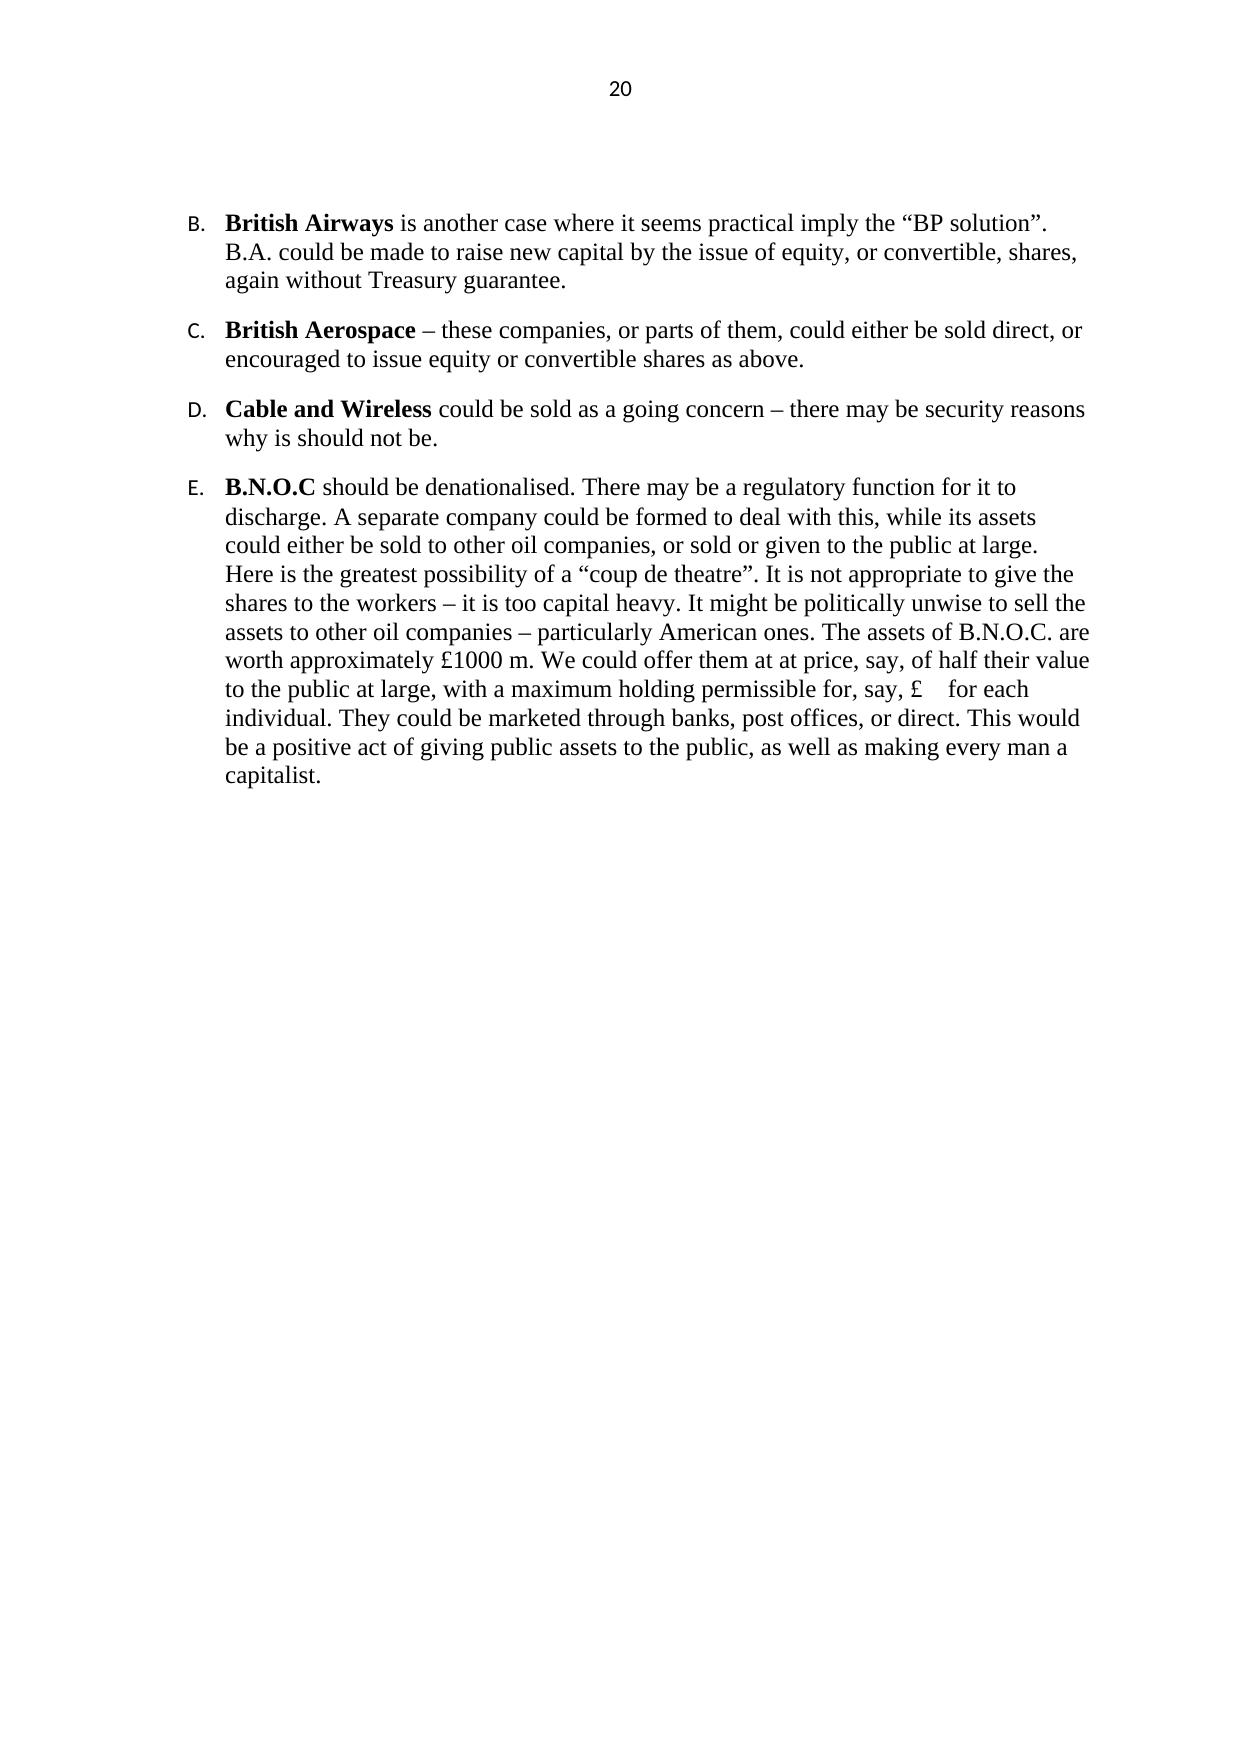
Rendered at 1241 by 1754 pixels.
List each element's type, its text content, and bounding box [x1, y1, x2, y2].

list Cable and Wireless could be sold as a going concern – there may be security reasons why is should not be. [187, 394, 1090, 452]
list British Airways is another case where it seems practical imply the “BP solution”. B.A. could be made to raise new capital by the issue of equity, or convertible, shares, again without Treasury guarantee. [187, 208, 1090, 294]
list B.N.O.C should be denationalised. There may be a regulatory function for it to discharge. A separate company could be formed to deal with this, while its assets could either be sold to other oil companies, or sold or given to the public at large. Here is the greatest possibility of a “coup de theatre”. It is not appropriate to give the shares to the workers – it is too capital heavy. It might be politically unwise to sell the assets to other oil companies – particularly American ones. The assets of B.N.O.C. are worth approximately £1000 m. We could offer them at at price, say, of half their value to the public at large, with a maximum holding permissible for, say, £ for each individual. They could be marketed through banks, post offices, or direct. This would be a positive act of giving public assets to the public, as well as making every man a capitalist. [187, 472, 1090, 789]
list British Aerospace – these companies, or parts of them, could either be sold direct, or encouraged to issue equity or convertible shares as above. [187, 315, 1090, 373]
